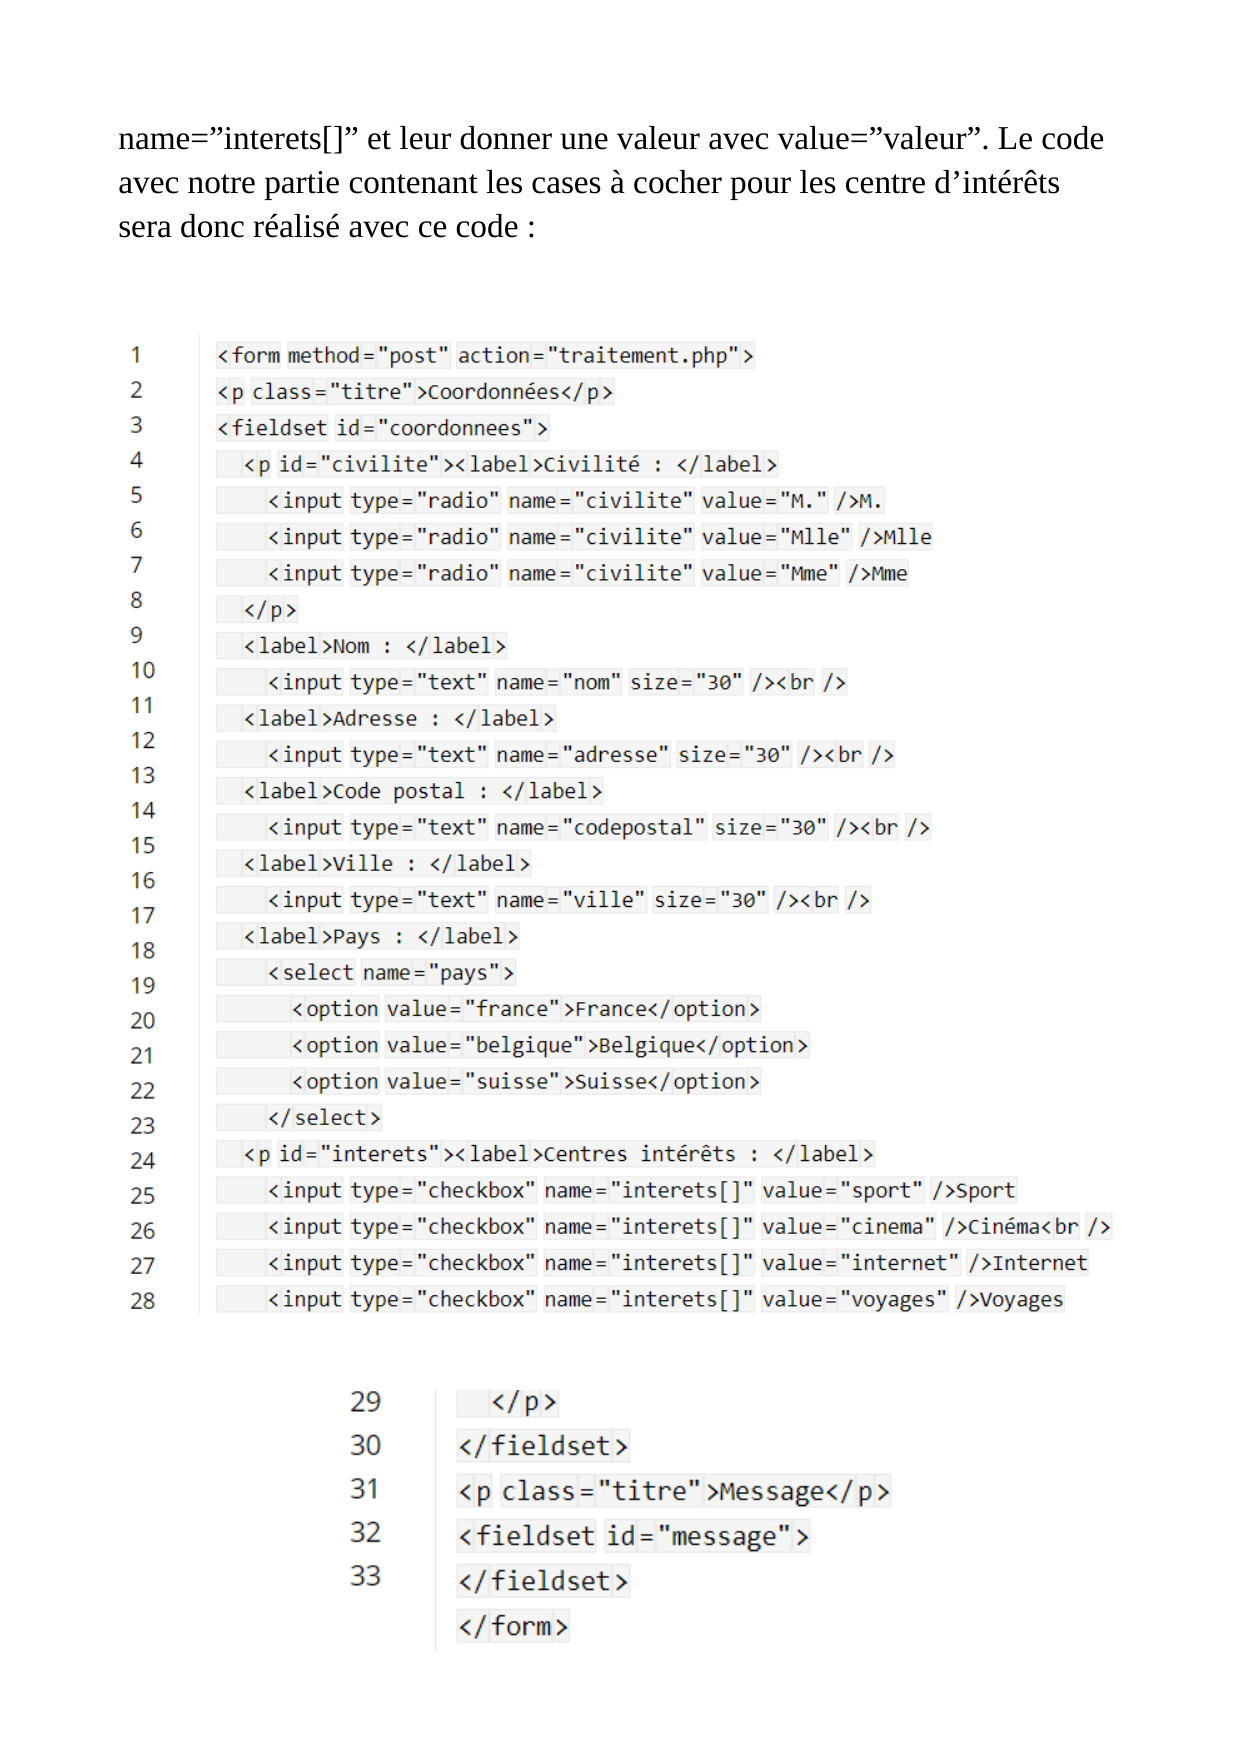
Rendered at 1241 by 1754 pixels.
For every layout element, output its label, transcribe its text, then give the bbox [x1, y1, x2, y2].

text name=”interets[]” et leur donner une valeur avec value=”valeur”. Le code avec notre partie contenant les cases à cocher pour les centre d’intérêts sera donc réalisé avec ce code : [118, 118, 1122, 244]
picture [346, 1390, 895, 1651]
picture [121, 334, 1119, 1314]
